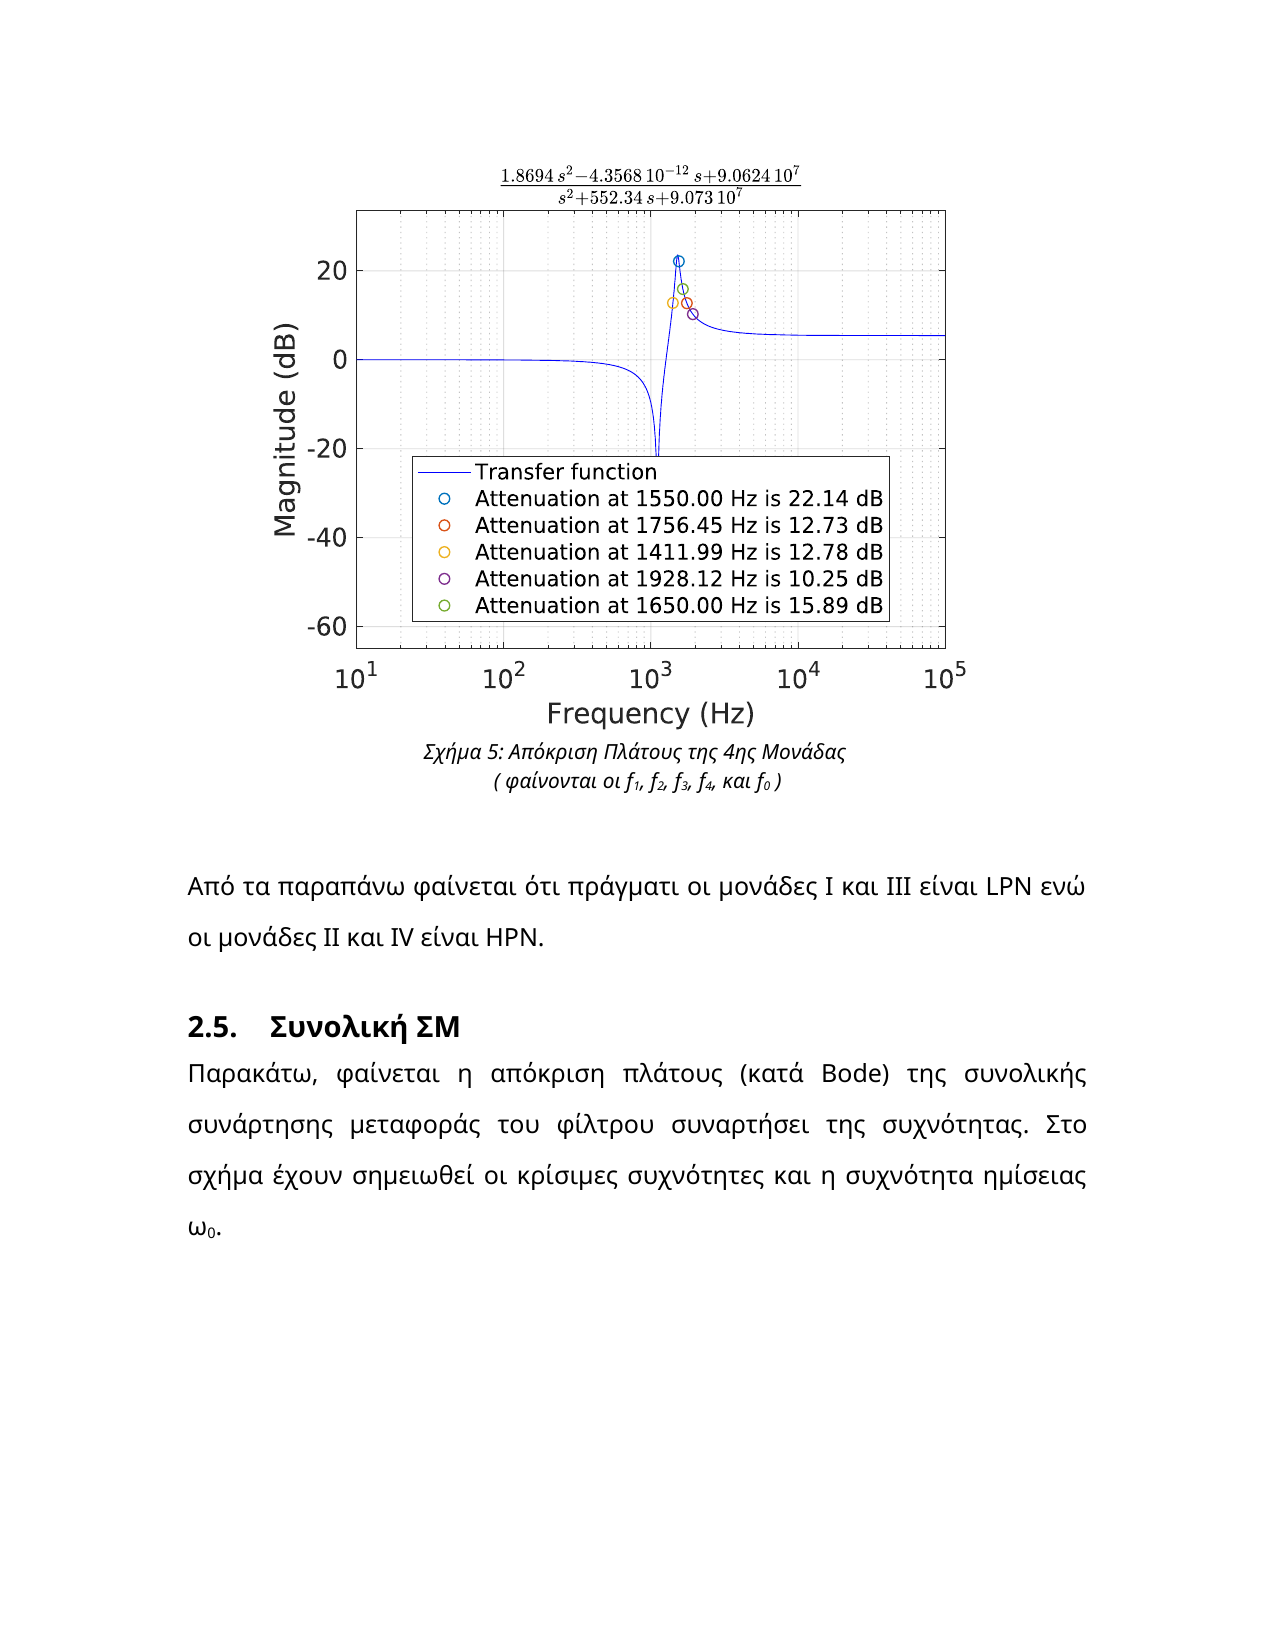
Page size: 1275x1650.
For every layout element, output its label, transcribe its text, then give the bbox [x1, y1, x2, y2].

text Παρακάτω, φαίνεται η απόκριση πλάτους (κατά Bode) της συνολικής συνάρτησης μεταφοράς του φίλτρου συναρτήσει της συχνότητας. Στο σχήμα έχουν σημειωθεί οι κρίσιμες συχνότητες και η συχνότητα ημίσειας ω0. [187, 1055, 1087, 1242]
text Σχήμα 5: Απόκριση Πλάτους της 4ης Μονάδας ( φαίνονται οι f1, f2, f3, f4, και f0 ) [257, 731, 1018, 794]
text Από τα παραπάνω φαίνεται ότι πράγματι οι μονάδες Ι και ΙΙΙ είναι LPN ενώ οι μονάδες II και IV είναι HPN. [187, 868, 1087, 953]
subtitle Συνολική ΣΜ [187, 1007, 1087, 1046]
